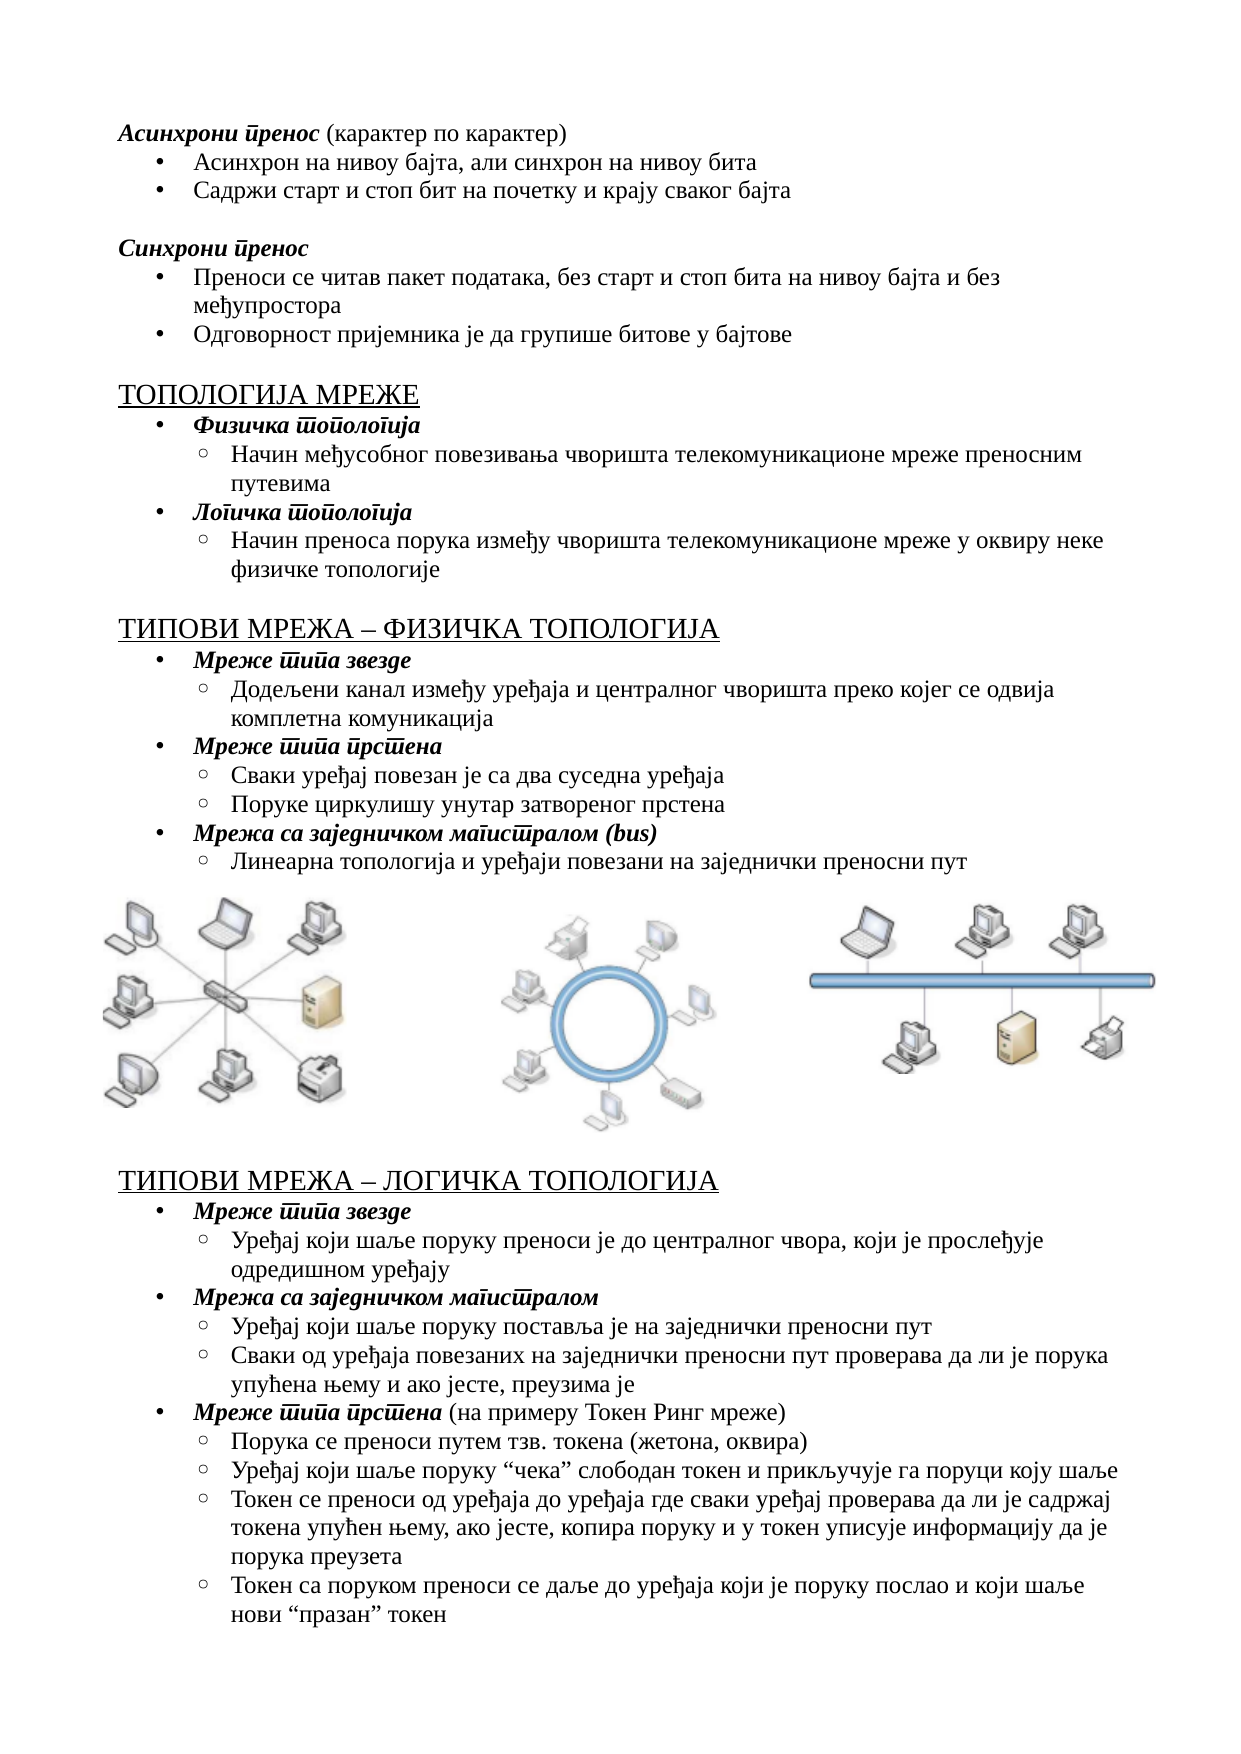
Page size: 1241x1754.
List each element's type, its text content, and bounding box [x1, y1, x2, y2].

list Садржи старт и стоп бит на почетку и крају сваког бајта [156, 176, 1122, 204]
list Одговорност пријемника је да групише битове у бајтове [156, 319, 1122, 348]
list Токен се преноси од уређаја до уређаја где сваки уређај проверава да ли је садржај токена упућен њему, ако јесте, копира поруку и у токен уписује информацију да је порука преузета [193, 1484, 1122, 1570]
list Логичка топологија [156, 497, 1122, 525]
list Уређај који шаље поруку преноси је до централног чвора, који је прослеђује одредишном уређају [193, 1225, 1122, 1282]
list Поруке циркулишу унутар затвореног прстена [193, 789, 1122, 818]
list Мрежа са заједничком магистралом (bus) [156, 818, 1122, 846]
list Додељени канал између уређаја и централног чворишта преко којег се одвија комплетна комуникација [193, 674, 1122, 731]
text Синхрони пренос [118, 233, 1122, 262]
list Мреже типа прстена (на примеру Токен Ринг мреже) [156, 1397, 1122, 1426]
list Мреже типа звезде [156, 645, 1122, 674]
picture [471, 899, 735, 1133]
picture [102, 893, 350, 1108]
text ТИПОВИ МРЕЖА – ФИЗИЧКА ТОПОЛОГИЈА [118, 612, 1122, 645]
list Физичка топологија [156, 410, 1122, 439]
list Асинхрон на нивоу бајта, али синхрон на нивоу бита [156, 147, 1122, 176]
picture [802, 898, 1157, 1074]
list Мрежа са заједничком магистралом [156, 1282, 1122, 1311]
list Токен са поруком преноси се даље до уређаја који је поруку послао и који шаље нови “празан” токен [193, 1570, 1122, 1627]
text Асинхрони пренос (карактер по карактер) [118, 118, 1122, 147]
list Уређај који шаље поруку “чека” слободан токен и прикључује га поруци коју шаље [193, 1455, 1122, 1484]
list Мреже типа звезде [156, 1196, 1122, 1225]
list Преноси се читав пакет података, без старт и стоп бита на нивоу бајта и без међупростора [156, 262, 1122, 319]
list Сваки уређај повезан је са два суседна уређаја [193, 760, 1122, 789]
list Линеарна топологија и уређаји повезани на заједнички преносни пут [193, 846, 1122, 875]
text ТИПОВИ МРЕЖА – ЛОГИЧКА ТОПОЛОГИЈА [118, 1163, 1122, 1196]
list Начин међусобног повезивања чворишта телекомуникационе мреже преносним путевима [193, 439, 1122, 497]
list Сваки од уређаја повезаних на заједнички преносни пут проверава да ли је порука упућена њему и ако јесте, преузима је [193, 1340, 1122, 1397]
list Уређај који шаље поруку поставља је на заједнички преносни пут [193, 1311, 1122, 1340]
text ТОПОЛОГИЈА МРЕЖЕ [118, 377, 1122, 410]
list Мреже типа прстена [156, 731, 1122, 760]
list Начин преноса порука између чворишта телекомуникационе мреже у оквиру неке физичке топологије [193, 525, 1122, 583]
list Порука се преноси путем тзв. токена (жетона, оквира) [193, 1426, 1122, 1455]
